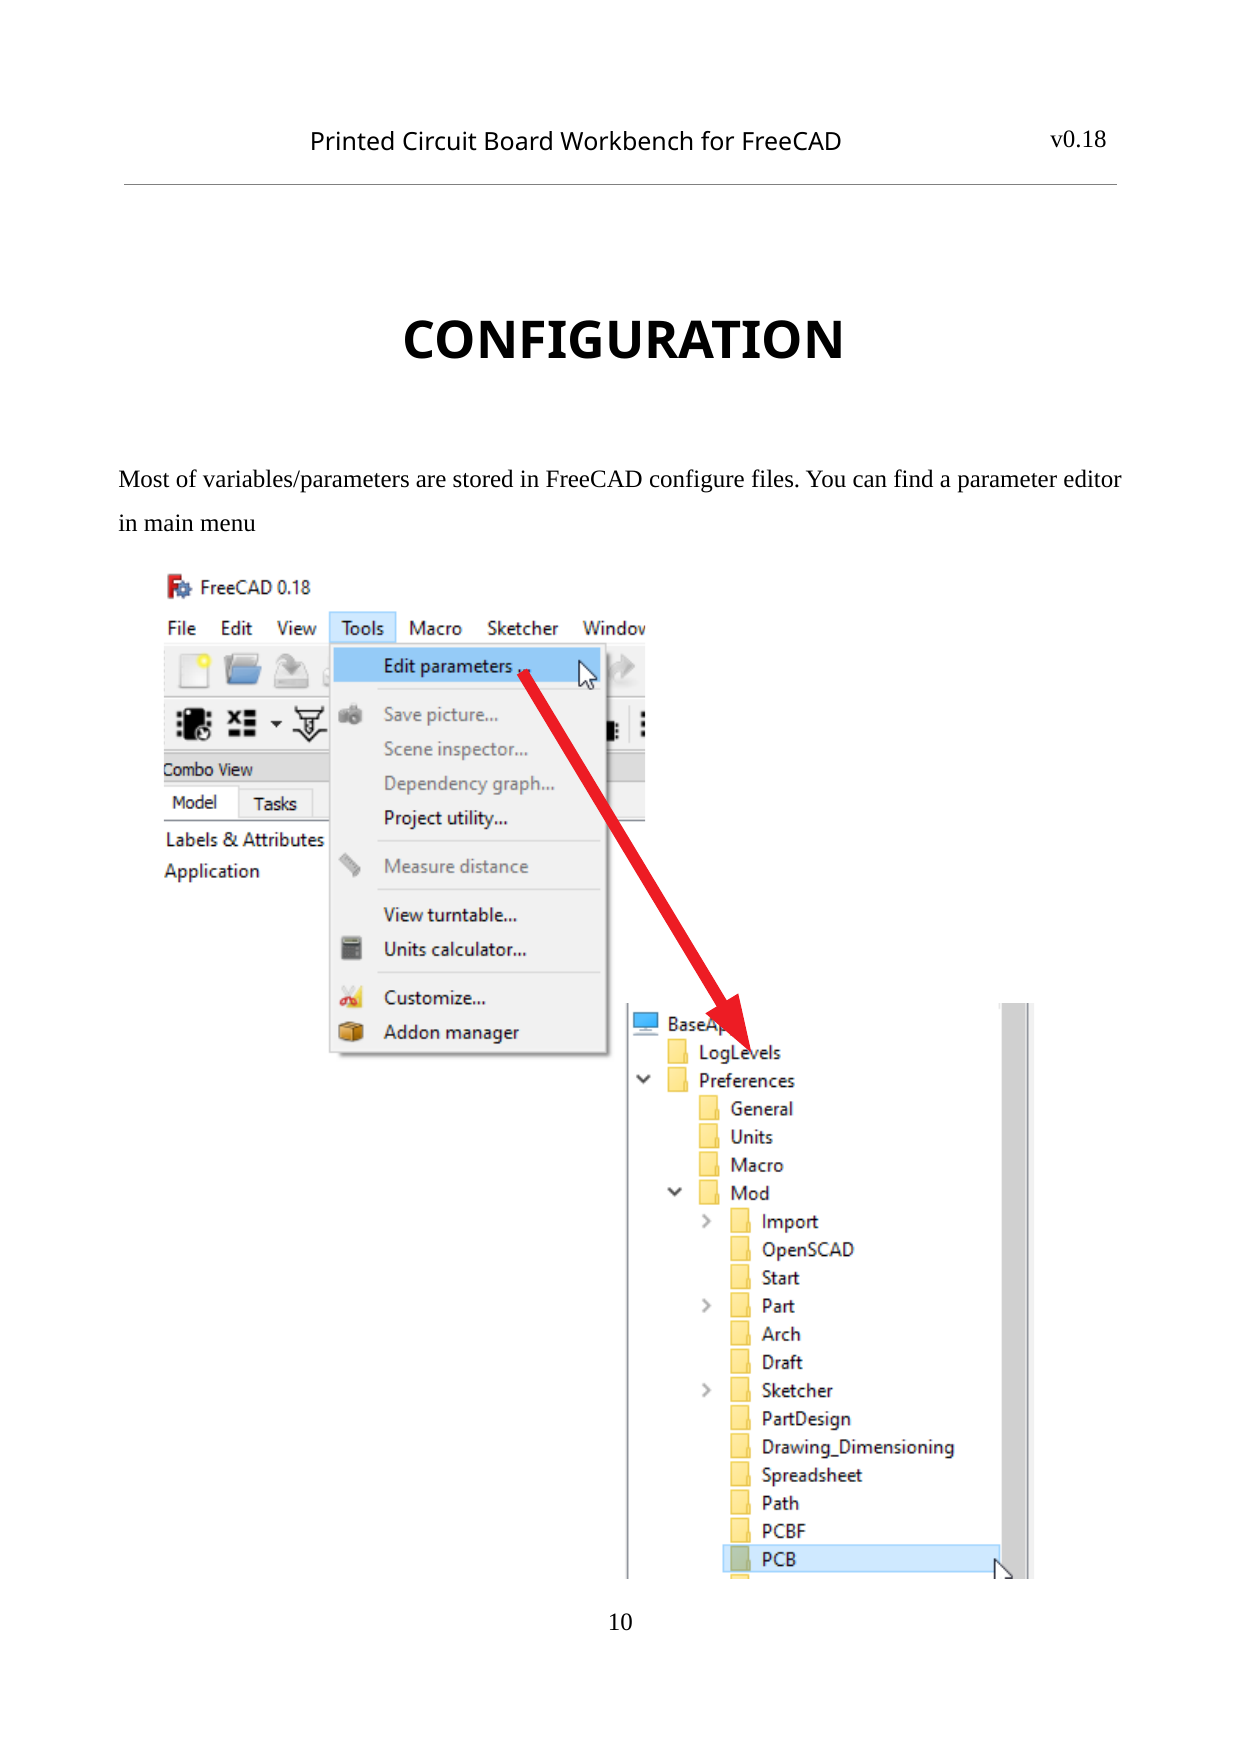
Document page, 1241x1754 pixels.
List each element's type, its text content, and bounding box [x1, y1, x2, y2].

picture [163, 571, 1035, 1579]
text Most of variables/parameters are stored in FreeCAD configure files. You can find a parameter editor in main menu [118, 464, 1122, 536]
subtitle CONFIGURATION [118, 303, 1122, 373]
